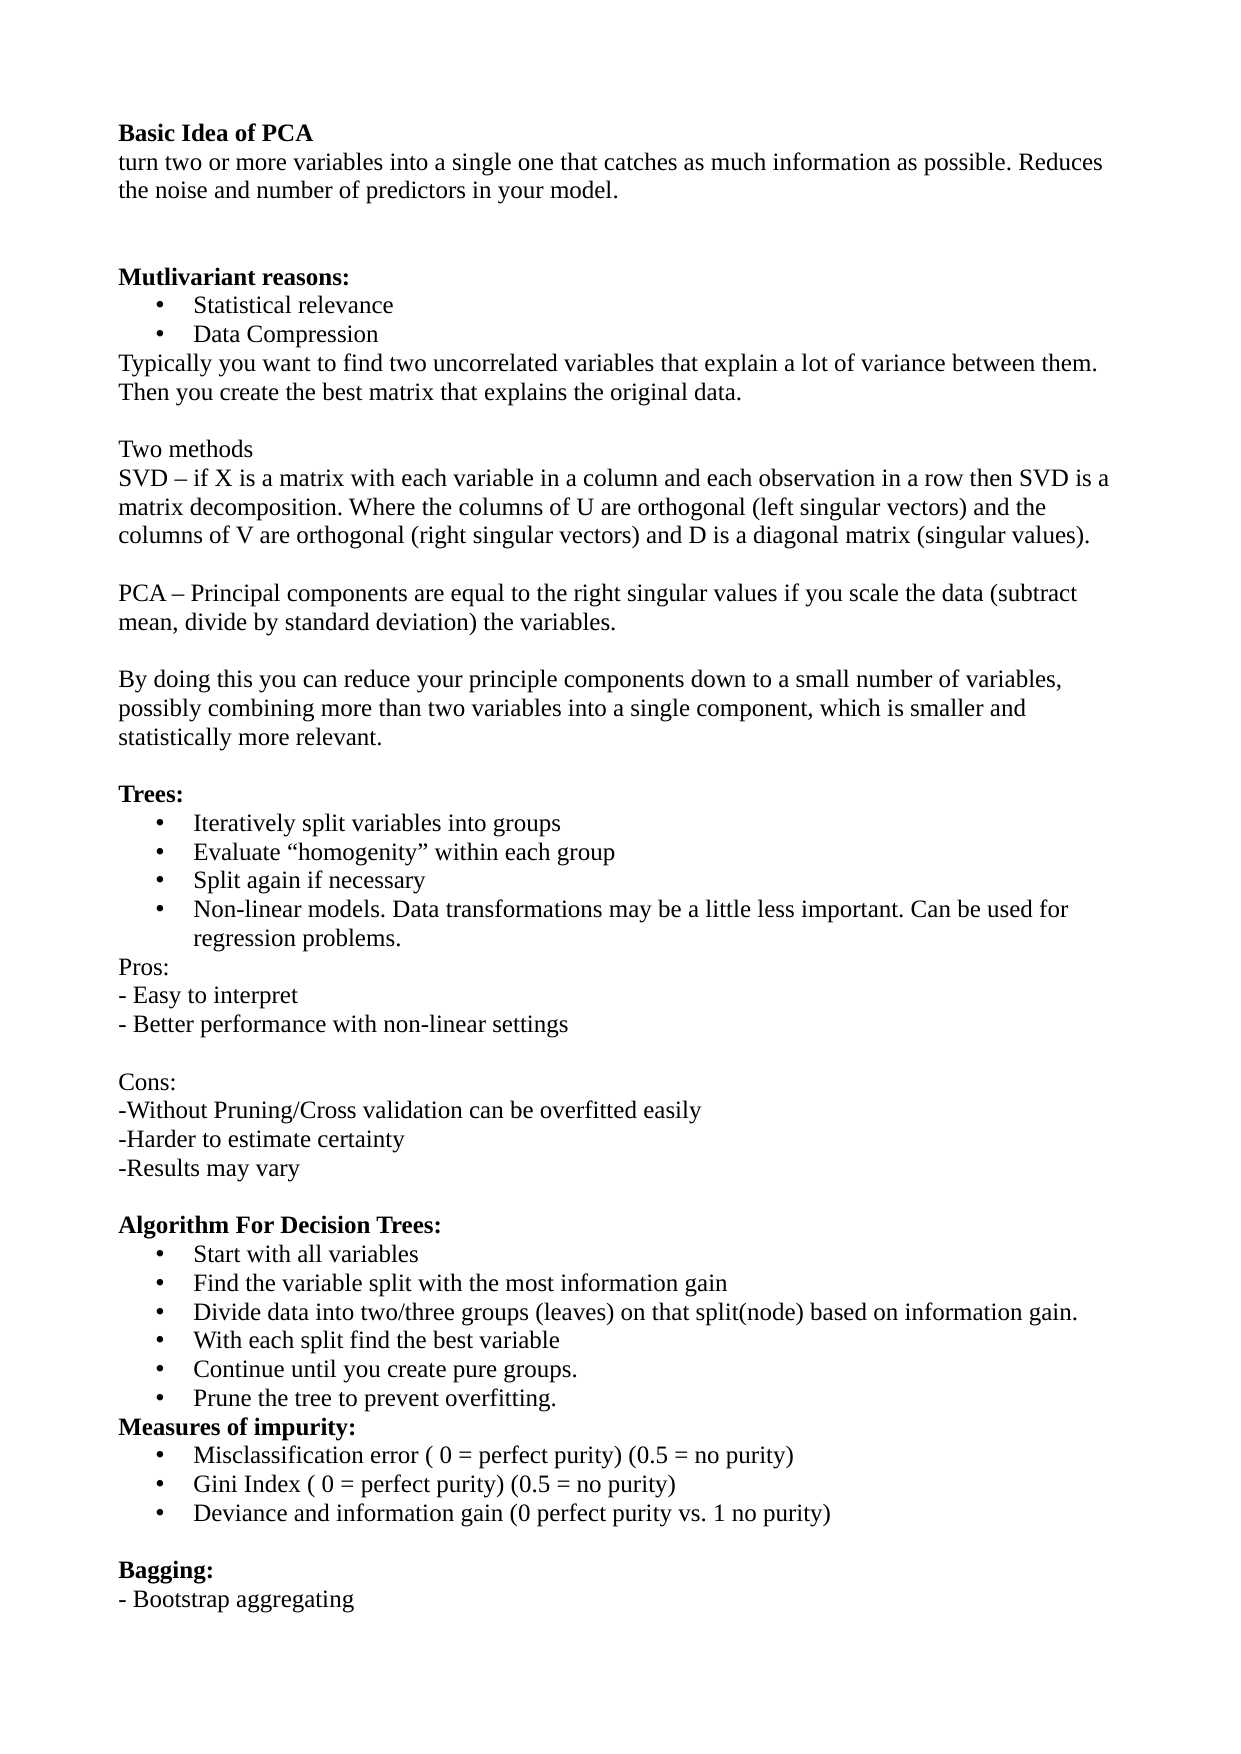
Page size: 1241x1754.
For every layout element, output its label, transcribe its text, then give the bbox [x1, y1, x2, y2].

text Two methods [118, 434, 1122, 463]
list Continue until you create pure groups. [156, 1354, 1122, 1383]
list Deviance and information gain (0 perfect purity vs. 1 no purity) [156, 1498, 1122, 1527]
list Data Compression [156, 319, 1122, 348]
list Prune the tree to prevent overfitting. [156, 1383, 1122, 1412]
list Misclassification error ( 0 = perfect purity) (0.5 = no purity) [156, 1441, 1122, 1469]
text Bagging: [118, 1556, 1122, 1584]
list Evaluate “homogenity” within each group [156, 837, 1122, 866]
list With each split find the best variable [156, 1326, 1122, 1354]
text Measures of impurity: [118, 1412, 1122, 1441]
text Basic Idea of PCA [118, 118, 1122, 147]
list Gini Index ( 0 = perfect purity) (0.5 = no purity) [156, 1469, 1122, 1498]
text SVD – if X is a matrix with each variable in a column and each observation in a row then SVD is a matrix decomposition. Where the columns of U are orthogonal (left singular vectors) and the columns of V are orthogonal (right singular vectors) and D is a diagonal matrix (singular values). [118, 463, 1122, 549]
text - Easy to interpret [118, 981, 1122, 1009]
text Algorithm For Decision Trees: [118, 1211, 1122, 1239]
text Typically you want to find two uncorrelated variables that explain a lot of variance between them. Then you create the best matrix that explains the original data. [118, 348, 1122, 406]
list Statistical relevance [156, 291, 1122, 319]
text - Better performance with non-linear settings [118, 1009, 1122, 1038]
text turn two or more variables into a single one that catches as much information as possible. Reduces the noise and number of predictors in your model. [118, 147, 1122, 204]
list Divide data into two/three groups (leaves) on that split(node) based on information gain. [156, 1297, 1122, 1326]
text Mutlivariant reasons: [118, 262, 1122, 291]
list Non-linear models. Data transformations may be a little less important. Can be used for regression problems. [156, 894, 1122, 952]
text -Results may vary [118, 1153, 1122, 1182]
text - Bootstrap aggregating [118, 1584, 1122, 1613]
list Start with all variables [156, 1239, 1122, 1268]
text -Harder to estimate certainty [118, 1124, 1122, 1153]
text Cons: [118, 1067, 1122, 1096]
list Iteratively split variables into groups [156, 808, 1122, 837]
list Split again if necessary [156, 866, 1122, 894]
list Find the variable split with the most information gain [156, 1268, 1122, 1297]
text By doing this you can reduce your principle components down to a small number of variables, possibly combining more than two variables into a single component, which is smaller and statistically more relevant. [118, 664, 1122, 751]
text -Without Pruning/Cross validation can be overfitted easily [118, 1096, 1122, 1124]
text Pros: [118, 952, 1122, 981]
text PCA – Principal components are equal to the right singular values if you scale the data (subtract mean, divide by standard deviation) the variables. [118, 578, 1122, 636]
text Trees: [118, 779, 1122, 808]
